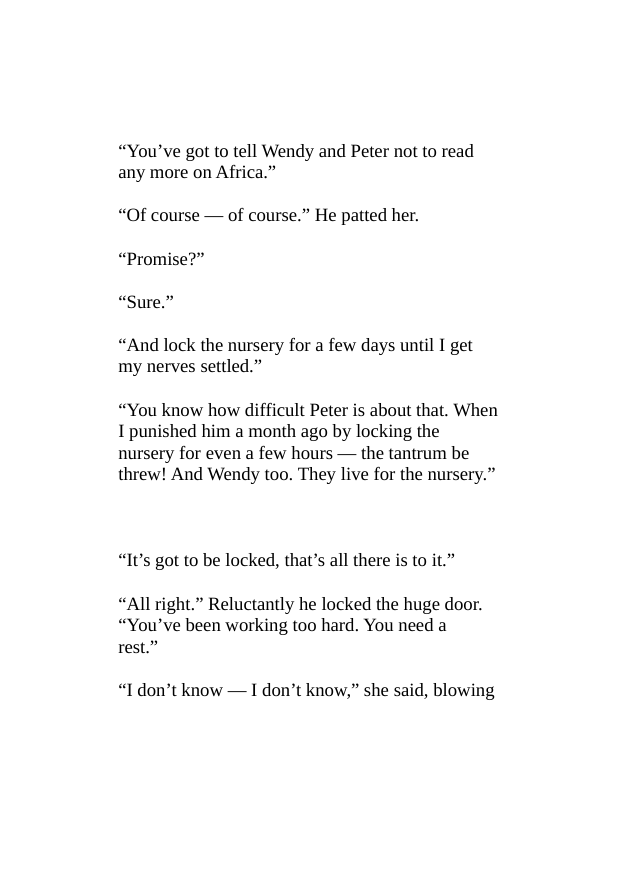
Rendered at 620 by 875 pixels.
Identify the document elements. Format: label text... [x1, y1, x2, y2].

text “You’ve got to tell Wendy and Peter not to read any more on Africa.” “Of course — of course.” He patted her. “Promise?” “Sure.” “And lock the nursery for a few days until I get my nerves settled.” “You know how difficult Peter is about that. When I punished him a month ago by locking the nursery for even a few hours — the tantrum be threw! And Wendy too. They live for the nursery.” “It’s got to be locked, that’s all there is to it.” “All right.” Reluctantly he locked the huge door. “You’ve been working too hard. You need a rest.” “I don’t know — I don’t know,” she said, blowing [118, 118, 501, 700]
